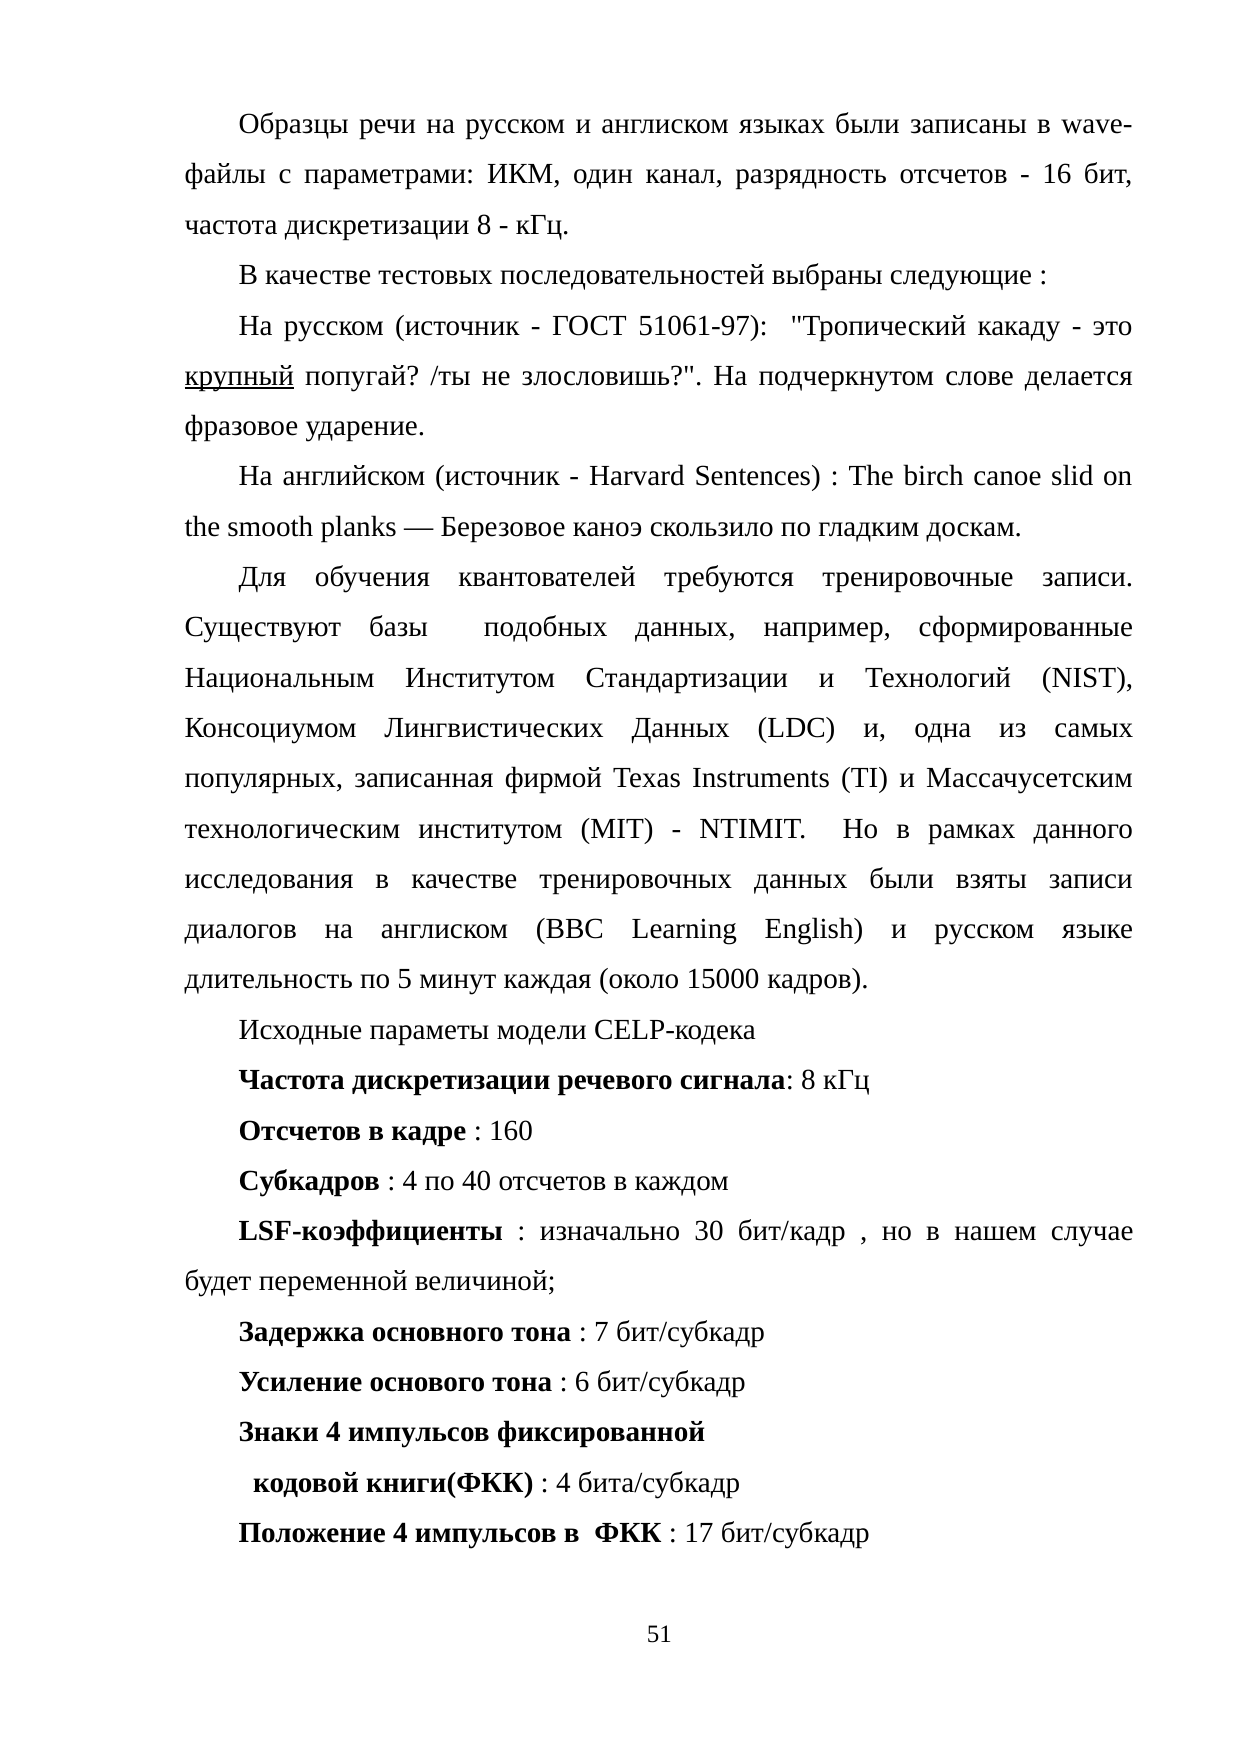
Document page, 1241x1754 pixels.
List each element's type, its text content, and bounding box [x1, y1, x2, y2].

text LSF-коэффициенты : изначально 30 бит/кадр , но в нашем случае будет переменной величиной; [184, 1213, 1134, 1297]
text Знаки 4 импульсов фиксированной [184, 1414, 1134, 1448]
text Cубкадров : 4 по 40 отсчетов в каждом [184, 1163, 1134, 1196]
text В качестве тестовых последовательностей выбраны следующие : [184, 257, 1134, 291]
text Усиление основого тона : 6 бит/субкадр [184, 1364, 1134, 1398]
text Положение 4 импульсов в ФКК : 17 бит/субкадр [184, 1515, 1134, 1549]
text На английском (источник - Harvard Sentences) : The birch canoe slid on the smooth planks — Березовое каноэ скользило по гладким доскам. [184, 458, 1134, 542]
text Образцы речи на русском и англиском языках были записаны в wave-файлы с параметрами: ИКМ, один канал, разрядность отсчетов - 16 бит, частота дискретизации 8 - кГц. [184, 106, 1134, 241]
text На русском (источник - ГОСТ 51061-97): "Тропический какаду - это крупный попугай? /ты не злословишь?". На подчеркнутом слове делается фразовое ударение. [184, 308, 1134, 442]
text Частота дискретизации речевого сигнала: 8 кГц [184, 1062, 1134, 1096]
text кодовой книги(ФКК) : 4 бита/субкадр [184, 1465, 1134, 1498]
text Отсчетов в кадре : 160 [184, 1113, 1134, 1146]
text Задержка основного тона : 7 бит/субкадр [184, 1314, 1134, 1347]
text Для обучения квантователей требуются тренировочные записи. Существуют базы подобных данных, например, сформированные Национальным Институтом Стандартизации и Технологий (NIST), Консоциумом Лингвистических Данных (LDC) и, одна из самых популярных, записанная фирмой Texas Instruments (TI) и Массачусетским технологическим институтом (MIT) - NTIMIT. Но в рамках данного исследования в качестве тренировочных данных были взяты записи диалогов на англиском (ВВС Learning English) и русском языке длительность по 5 минут каждая (около 15000 кадров). [184, 559, 1134, 995]
text Исходные параметы модели CELP-кодека [184, 1012, 1134, 1046]
